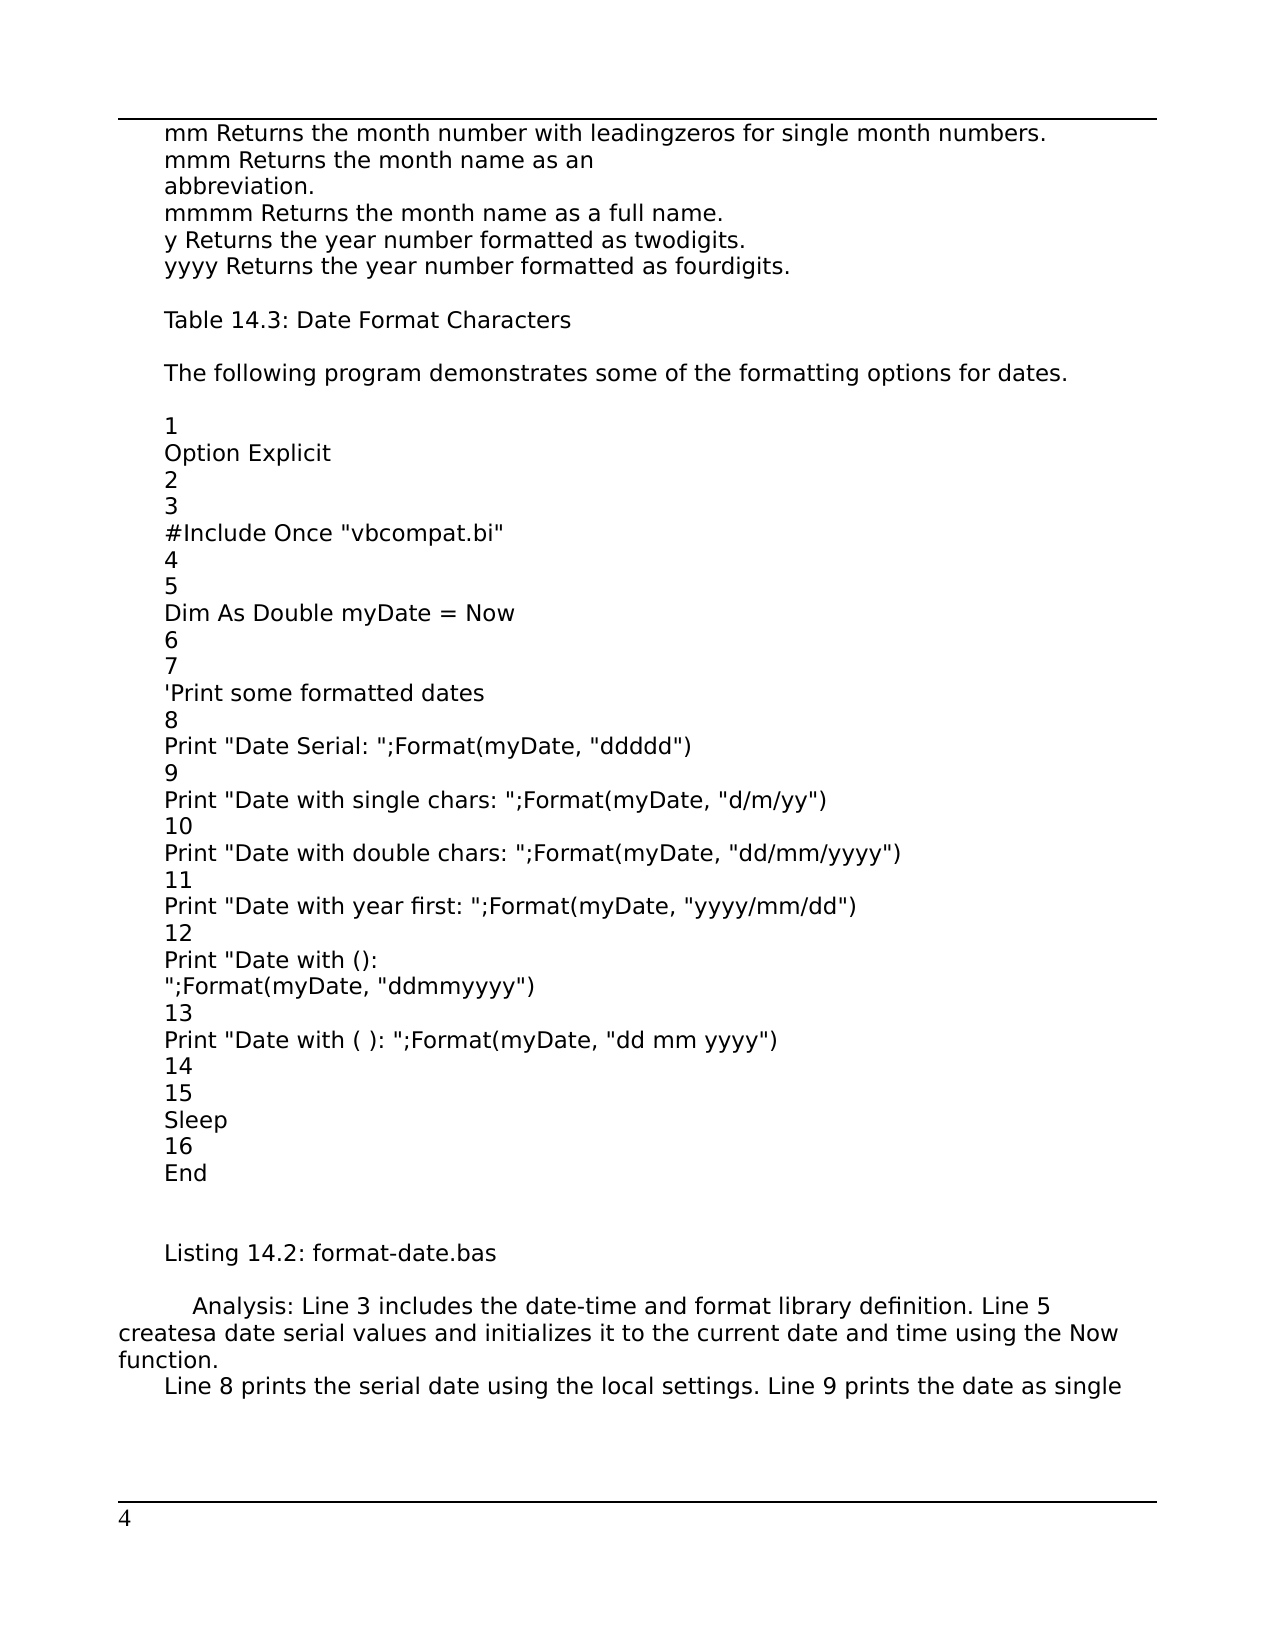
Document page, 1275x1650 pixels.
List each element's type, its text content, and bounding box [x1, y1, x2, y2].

text abbreviation. [118, 173, 1157, 200]
text 11 [118, 867, 1157, 893]
text The following program demonstrates some of the formatting options for dates. [118, 360, 1157, 387]
text 13 [118, 1000, 1157, 1027]
text Listing 14.2: format-date.bas [118, 1240, 1157, 1267]
text #Include Once "vbcompat.bi" [118, 520, 1157, 547]
text 16 [118, 1133, 1157, 1160]
text 7 [118, 653, 1157, 680]
text 'Print some formatted dates [118, 680, 1157, 707]
text 1 [118, 413, 1157, 440]
text 4 [118, 547, 1157, 573]
text 3 [118, 493, 1157, 520]
text Print "Date with (): [118, 947, 1157, 973]
text Print "Date with year first: ";Format(myDate, "yyyy/mm/dd") [118, 893, 1157, 920]
text 12 [118, 920, 1157, 947]
text yyyy Returns the year number formatted as fourdigits. [118, 253, 1157, 280]
text End [118, 1160, 1157, 1187]
text Option Explicit [118, 440, 1157, 467]
text ";Format(myDate, "ddmmyyyy") [118, 973, 1157, 1000]
text Line 8 prints the serial date using the local settings. Line 9 prints the date as single [118, 1373, 1157, 1400]
text 8 [118, 707, 1157, 733]
text 6 [118, 627, 1157, 653]
text Table 14.3: Date Format Characters [118, 307, 1157, 333]
text mmmm Returns the month name as a full name. [118, 200, 1157, 227]
text mmm Returns the month name as an [118, 147, 1157, 173]
text Analysis: Line 3 includes the date-time and format library definition. Line 5 createsa date serial values and initializes it to the current date and time using the Now function. [118, 1293, 1157, 1373]
text Print "Date with single chars: ";Format(myDate, "d/m/yy") [118, 787, 1157, 813]
text 14 [118, 1053, 1157, 1080]
text Dim As Double myDate = Now [118, 600, 1157, 627]
text Print "Date with ( ): ";Format(myDate, "dd mm yyyy") [118, 1027, 1157, 1053]
text 5 [118, 573, 1157, 600]
text 15 [118, 1080, 1157, 1107]
text 10 [118, 813, 1157, 840]
text Sleep [118, 1107, 1157, 1133]
text Print "Date with double chars: ";Format(myDate, "dd/mm/yyyy") [118, 840, 1157, 867]
text Print "Date Serial: ";Format(myDate, "ddddd") [118, 733, 1157, 760]
text y Returns the year number formatted as twodigits. [118, 227, 1157, 253]
text 9 [118, 760, 1157, 787]
text 2 [118, 467, 1157, 493]
text mm Returns the month number with leadingzeros for single month numbers. [118, 120, 1157, 147]
